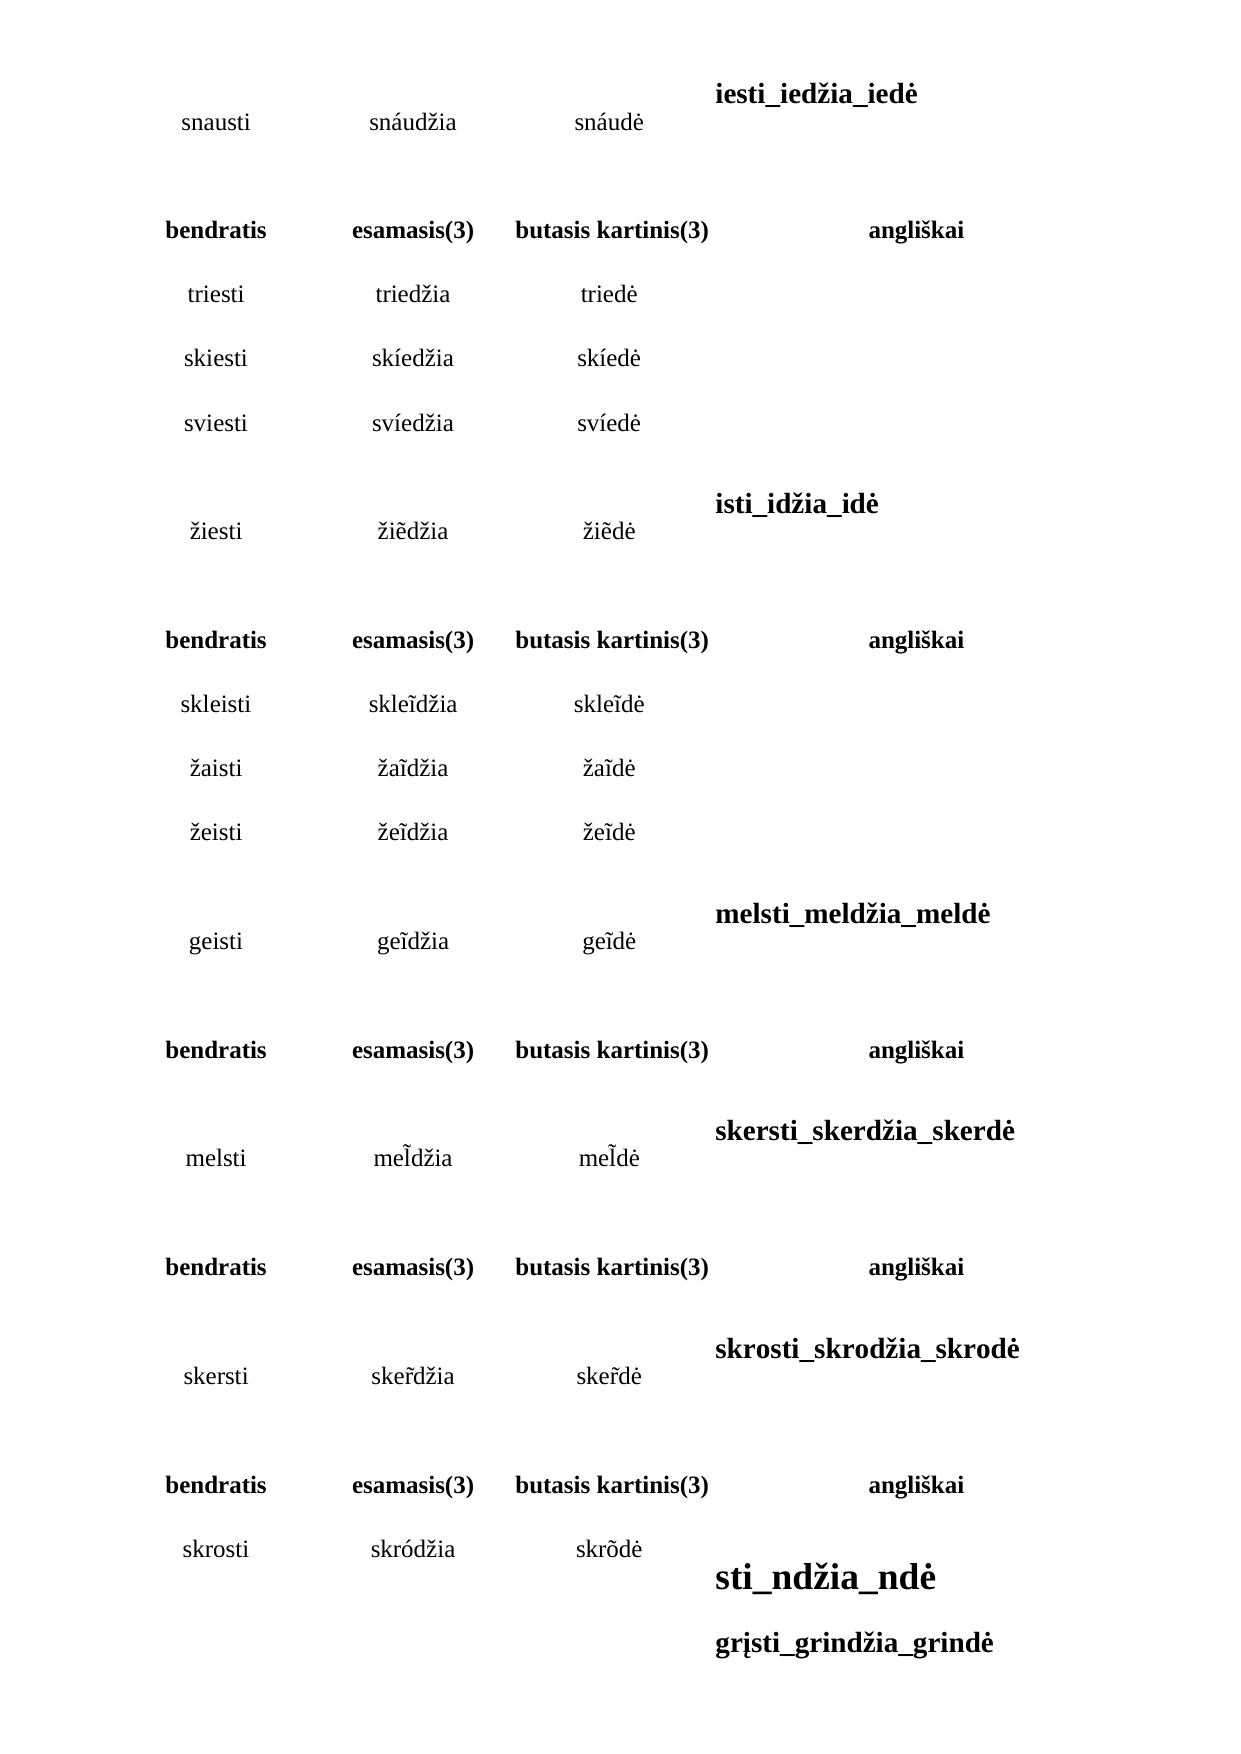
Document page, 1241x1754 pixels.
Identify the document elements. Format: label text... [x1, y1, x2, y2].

table_cell skrõdė [512, 1531, 712, 1674]
table_cell skrosti_skrodžia_skrodė [712, 1314, 1120, 1467]
table_cell svíedžia [314, 405, 512, 469]
table_cell angliškai [712, 622, 1120, 686]
table_cell melsti [118, 1096, 313, 1249]
table_cell sti_ndžia_ndė grįsti_grindžia_grindė [712, 1531, 1120, 1674]
table_cell angliškai [712, 1467, 1120, 1531]
table_cell svíedė [512, 405, 712, 469]
table_cell geisti [118, 879, 313, 1032]
table_cell [712, 686, 1120, 750]
table_cell triesti [118, 277, 313, 341]
table_cell geĩdžia [314, 879, 512, 1032]
table_cell sker̃dė [512, 1314, 712, 1467]
table_cell snausti [118, 59, 313, 212]
table_cell žeĩdžia [314, 814, 512, 878]
table_cell žaĩdžia [314, 750, 512, 814]
table_cell butasis kartinis(3) [512, 622, 712, 686]
table_cell [712, 341, 1120, 405]
table_cell skiesti [118, 341, 313, 405]
table_cell žiesti [118, 469, 313, 622]
table_cell skleĩdžia [314, 686, 512, 750]
table_cell mel̃dė [512, 1096, 712, 1249]
table_cell butasis kartinis(3) [512, 1249, 712, 1313]
table_cell bendratis [118, 1467, 313, 1531]
table_cell melsti_meldžia_meldė [712, 879, 1120, 1032]
table_cell skíedžia [314, 341, 512, 405]
table_cell skersti_skerdžia_skerdė [712, 1096, 1120, 1249]
table_cell angliškai [712, 1249, 1120, 1313]
table_cell esamasis(3) [314, 1467, 512, 1531]
table_cell skleisti [118, 686, 313, 750]
table_cell skersti [118, 1314, 313, 1467]
table_cell bendratis [118, 1032, 313, 1096]
table_cell skleĩdė [512, 686, 712, 750]
table_cell žeisti [118, 814, 313, 878]
table_cell isti_idžia_idė [712, 469, 1120, 622]
table_cell esamasis(3) [314, 622, 512, 686]
table_cell bendratis [118, 622, 313, 686]
table_cell žeĩdė [512, 814, 712, 878]
table_cell [712, 750, 1120, 814]
table_cell triedė [512, 277, 712, 341]
table_cell skrosti [118, 1531, 313, 1674]
table_cell snáudė [512, 59, 712, 212]
table_cell iesti_iedžia_iedė [712, 59, 1120, 212]
table_cell sker̃džia [314, 1314, 512, 1467]
table_cell butasis kartinis(3) [512, 213, 712, 277]
table_cell triedžia [314, 277, 512, 341]
table_cell esamasis(3) [314, 213, 512, 277]
table_cell sviesti [118, 405, 313, 469]
table_cell angliškai [712, 1032, 1120, 1096]
table_cell [712, 277, 1120, 341]
table_cell esamasis(3) [314, 1032, 512, 1096]
table_cell bendratis [118, 1249, 313, 1313]
table_cell žaisti [118, 750, 313, 814]
table_cell snáudžia [314, 59, 512, 212]
table_cell [712, 405, 1120, 469]
table_cell žiẽdė [512, 469, 712, 622]
table_cell skródžia [314, 1531, 512, 1674]
table_cell esamasis(3) [314, 1249, 512, 1313]
table_cell butasis kartinis(3) [512, 1467, 712, 1531]
table_cell bendratis [118, 213, 313, 277]
table_cell skíedė [512, 341, 712, 405]
table_cell mel̃džia [314, 1096, 512, 1249]
table_cell [712, 814, 1120, 878]
table_cell angliškai [712, 213, 1120, 277]
table_cell žaĩdė [512, 750, 712, 814]
table_cell butasis kartinis(3) [512, 1032, 712, 1096]
table_cell žiẽdžia [314, 469, 512, 622]
table_cell geĩdė [512, 879, 712, 1032]
